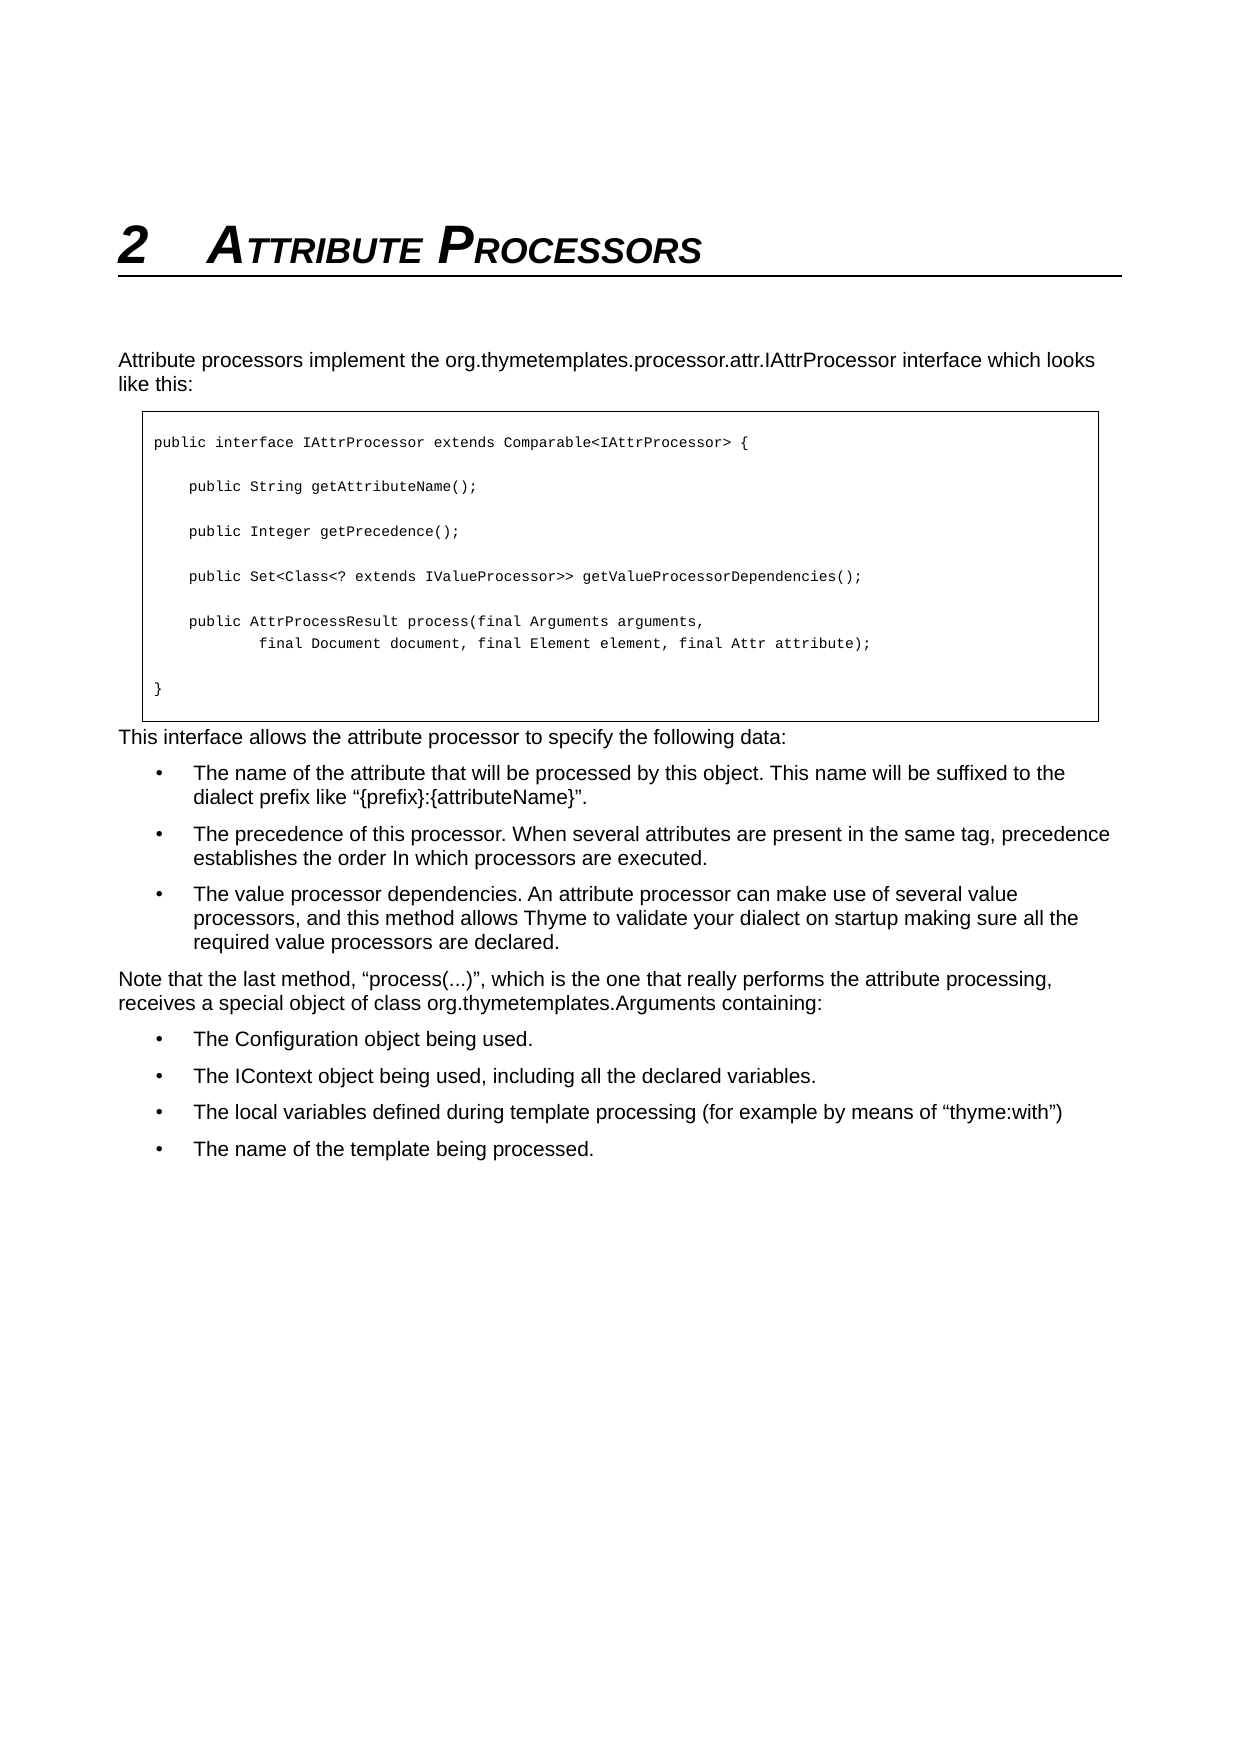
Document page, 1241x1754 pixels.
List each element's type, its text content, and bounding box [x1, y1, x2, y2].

text } [143, 657, 1098, 721]
text This interface allows the attribute processor to specify the following data: [118, 724, 1122, 748]
list The Configuration object being used. [156, 1027, 1122, 1051]
text final Document document, final Element element, final Attr attribute); [143, 613, 1098, 653]
list The name of the template being processed. [156, 1137, 1122, 1161]
list The local variables defined during template processing (for example by means of “thyme:with”) [156, 1100, 1122, 1124]
text public interface IAttrProcessor extends Comparable<IAttrProcessor> { [143, 412, 1098, 451]
text Attribute processors implement the org.thymetemplates.processor.attr.IAttrProcessor interface which looks like this: [118, 348, 1122, 396]
subtitle Attribute Processors [118, 213, 1122, 275]
text public String getAttributeName(); [143, 456, 1098, 496]
text Note that the last method, “process(...)”, which is the one that really performs the attribute processing, receives a special object of class org.thymetemplates.Arguments containing: [118, 966, 1122, 1014]
text public Integer getPrecedence(); [143, 501, 1098, 541]
list The precedence of this processor. When several attributes are present in the same tag, precedence establishes the order In which processors are executed. [156, 821, 1122, 869]
text public AttrProcessResult process(final Arguments arguments, [143, 590, 1098, 613]
list The value processor dependencies. An attribute processor can make use of several value processors, and this method allows Thyme to validate your dialect on startup making sure all the required value processors are declared. [156, 882, 1122, 954]
list The IContext object being used, including all the declared variables. [156, 1063, 1122, 1087]
list The name of the attribute that will be processed by this object. This name will be suffixed to the dialect prefix like “{prefix}:{attributeName}”. [156, 761, 1122, 809]
text public Set<Class<? extends IValueProcessor>> getValueProcessorDependencies(); [143, 546, 1098, 586]
